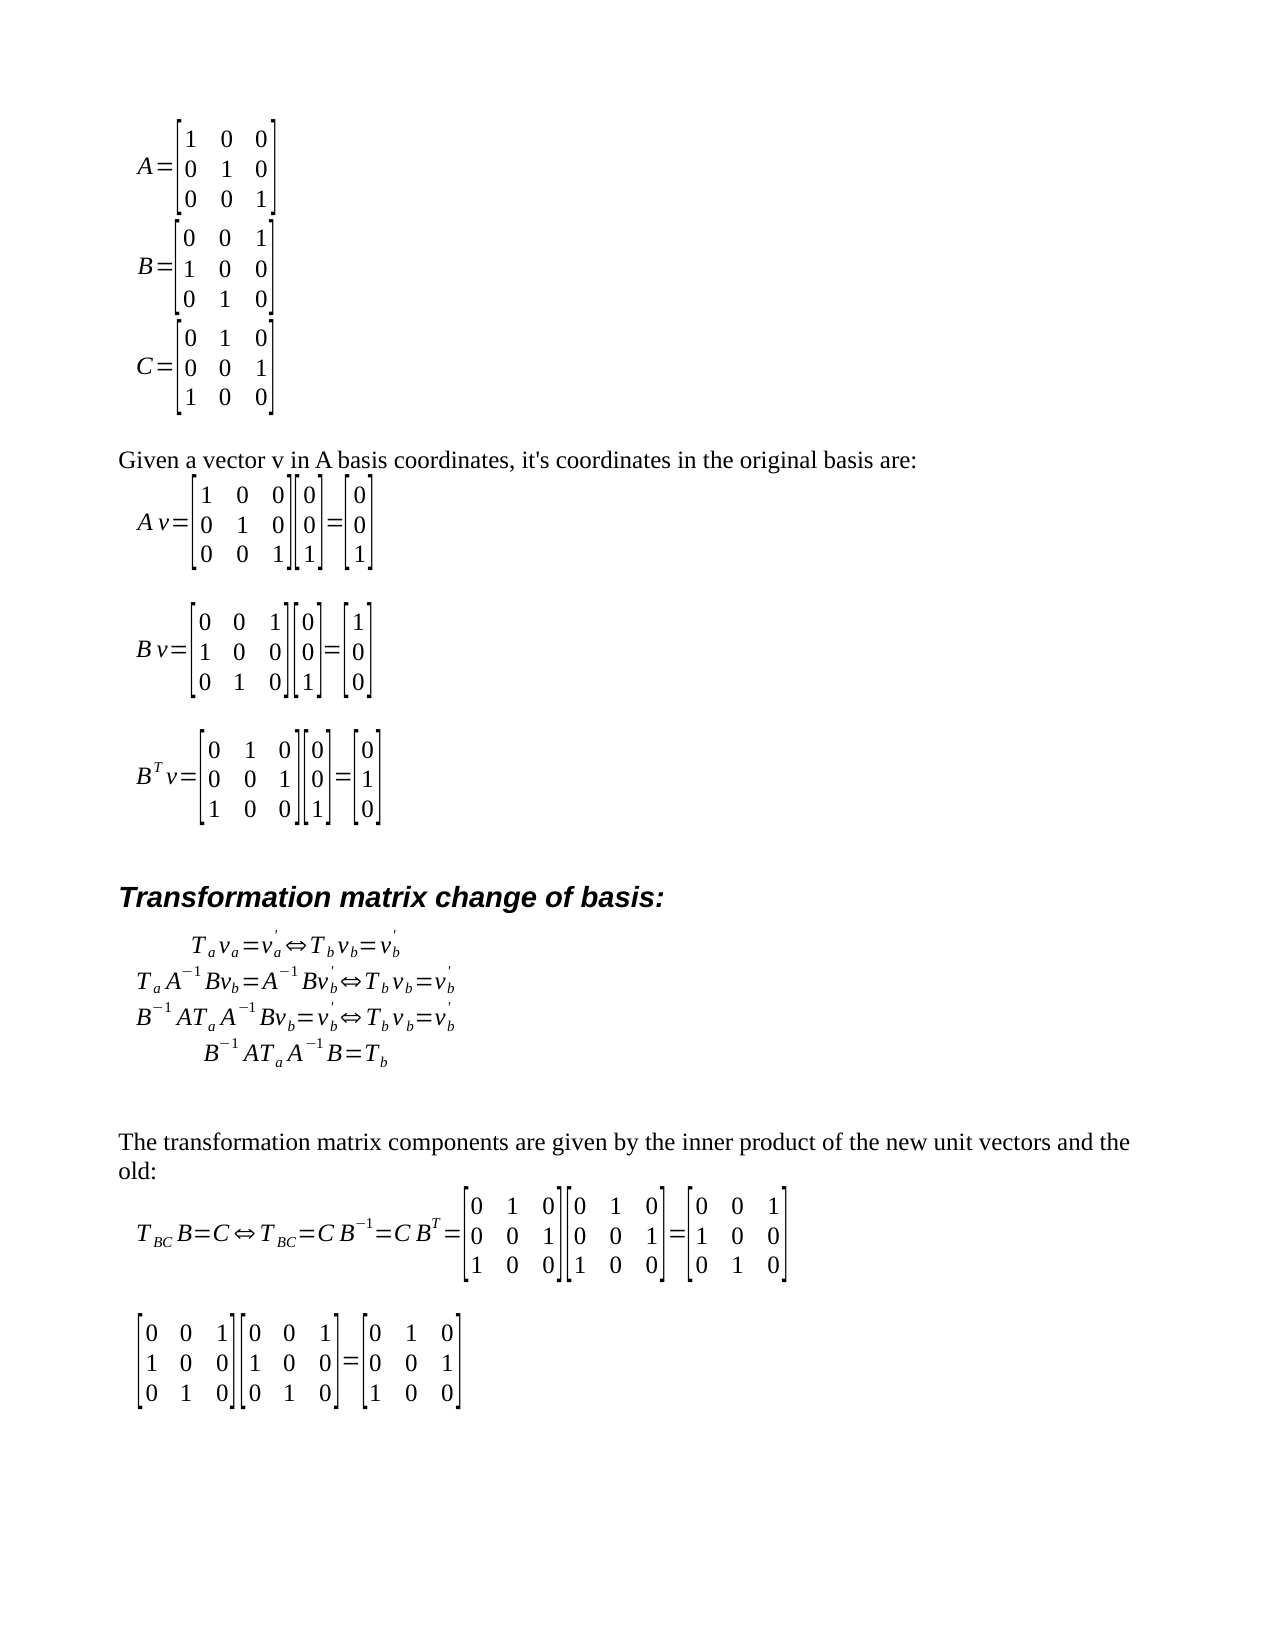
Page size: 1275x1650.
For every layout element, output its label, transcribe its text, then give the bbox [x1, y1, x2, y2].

text Given a vector v in A basis coordinates, it's coordinates in the original basis are: [118, 445, 1157, 474]
text The transformation matrix components are given by the inner product of the new unit vectors and the old: [118, 1127, 1157, 1185]
subtitle Transformation matrix change of basis: [118, 881, 1157, 914]
